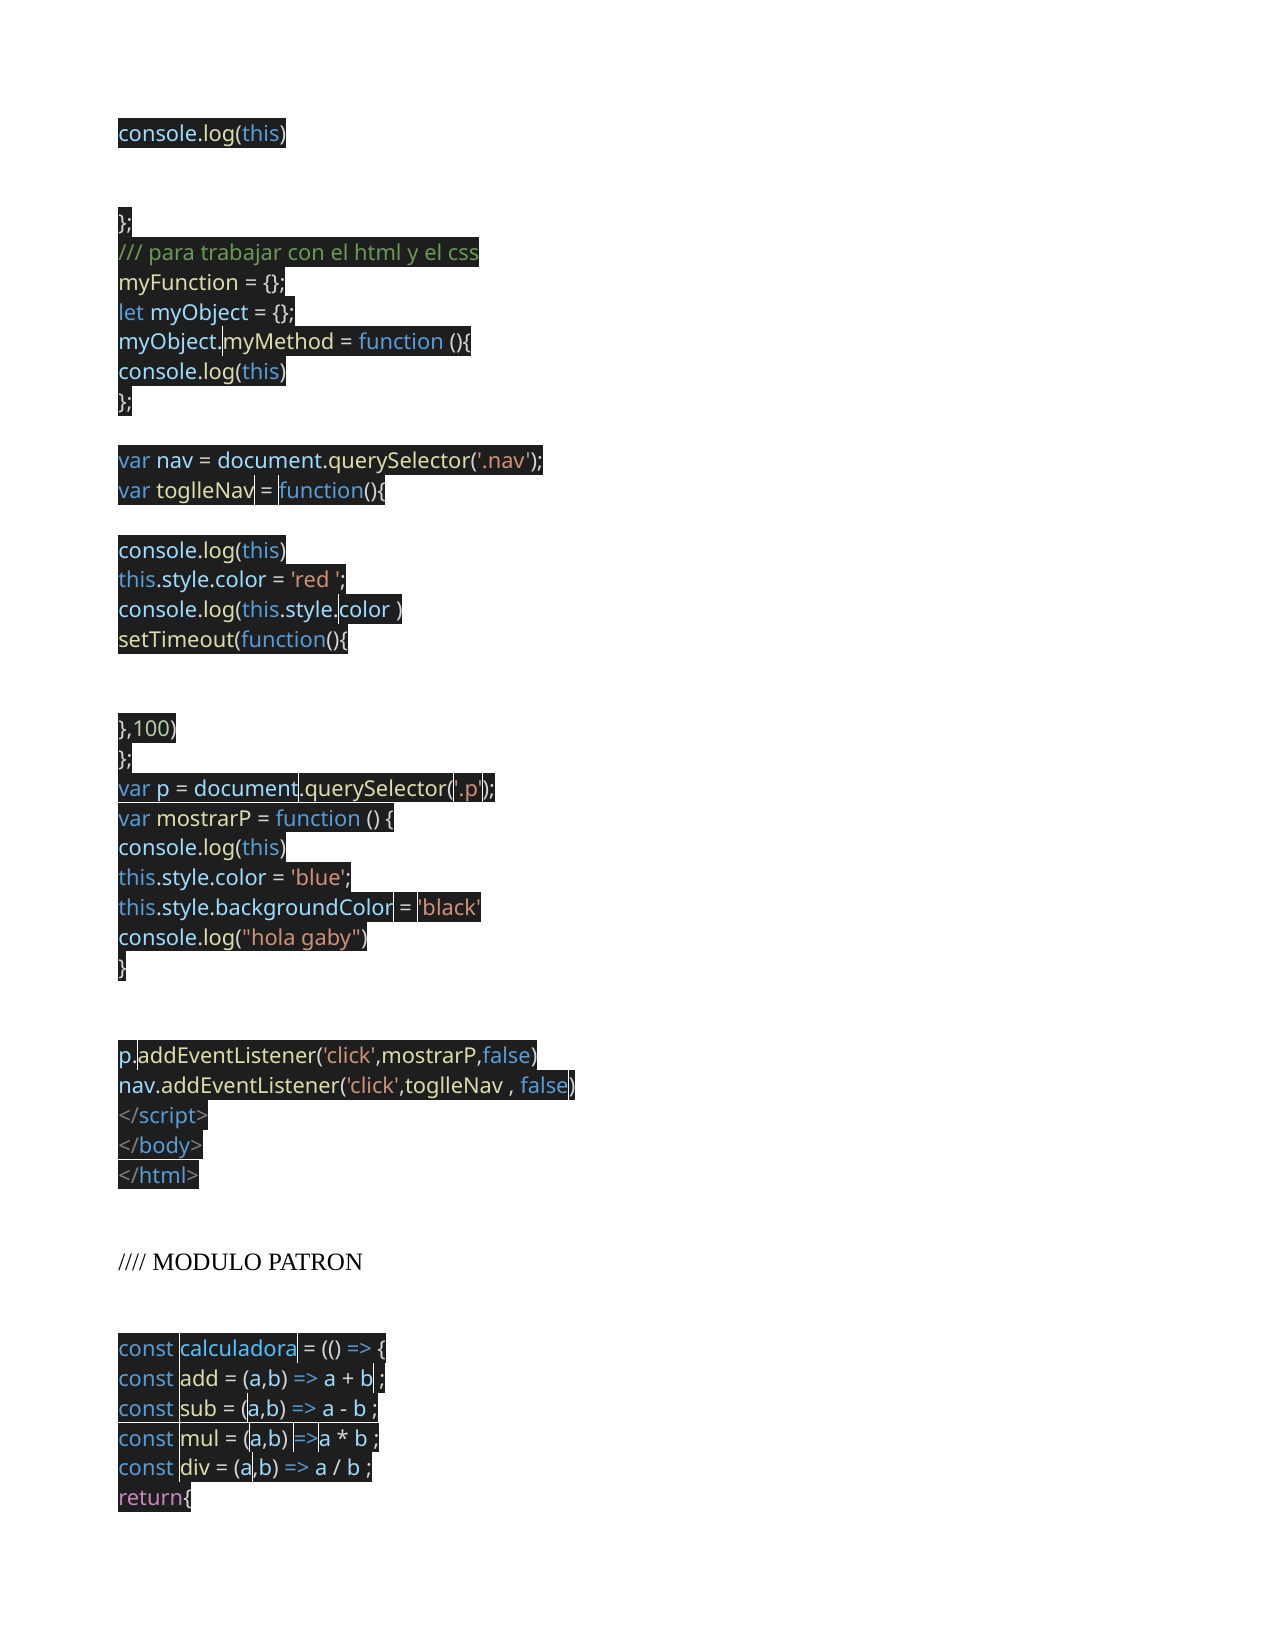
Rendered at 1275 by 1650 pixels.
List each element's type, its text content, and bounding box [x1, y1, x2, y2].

text const calculadora = (() => { [118, 1333, 1157, 1363]
text var nav = document.querySelector('.nav'); [118, 445, 1157, 475]
text nav.addEventListener('click',toglleNav , false) [118, 1070, 1157, 1100]
text let myObject = {}; [118, 296, 1157, 326]
text console.log("hola gaby") [118, 922, 1157, 951]
text </body> [118, 1130, 1157, 1159]
text } [118, 951, 1157, 981]
text this.style.color = 'red '; [118, 564, 1157, 594]
text setTimeout(function(){ [118, 624, 1157, 654]
text console.log(this) [118, 832, 1157, 862]
text this.style.backgroundColor = 'black' [118, 892, 1157, 922]
text const mul = (a,b) =>a * b ; [118, 1422, 1157, 1452]
text var mostrarP = function () { [118, 802, 1157, 832]
text const sub = (a,b) => a - b ; [118, 1393, 1157, 1422]
text //// MODULO PATRON [118, 1247, 1157, 1276]
text </script> [118, 1100, 1157, 1130]
text /// para trabajar con el html y el css [118, 237, 1157, 267]
text console.log(this.style.color ) [118, 594, 1157, 624]
text p.addEventListener('click',mostrarP,false) [118, 1040, 1157, 1070]
text }; [118, 207, 1157, 237]
text myObject.myMethod = function (){ [118, 326, 1157, 356]
text var toglleNav = function(){ [118, 475, 1157, 505]
text }; [118, 743, 1157, 773]
text console.log(this) [118, 118, 1157, 148]
text const div = (a,b) => a / b ; [118, 1452, 1157, 1482]
text }; [118, 386, 1157, 416]
text console.log(this) [118, 356, 1157, 386]
text },100) [118, 713, 1157, 743]
text return{ [118, 1482, 1157, 1512]
text console.log(this) [118, 534, 1157, 564]
text var p = document.querySelector('.p'); [118, 773, 1157, 802]
text const add = (a,b) => a + b ; [118, 1363, 1157, 1393]
text this.style.color = 'blue'; [118, 862, 1157, 892]
text myFunction = {}; [118, 267, 1157, 296]
text </html> [118, 1159, 1157, 1189]
